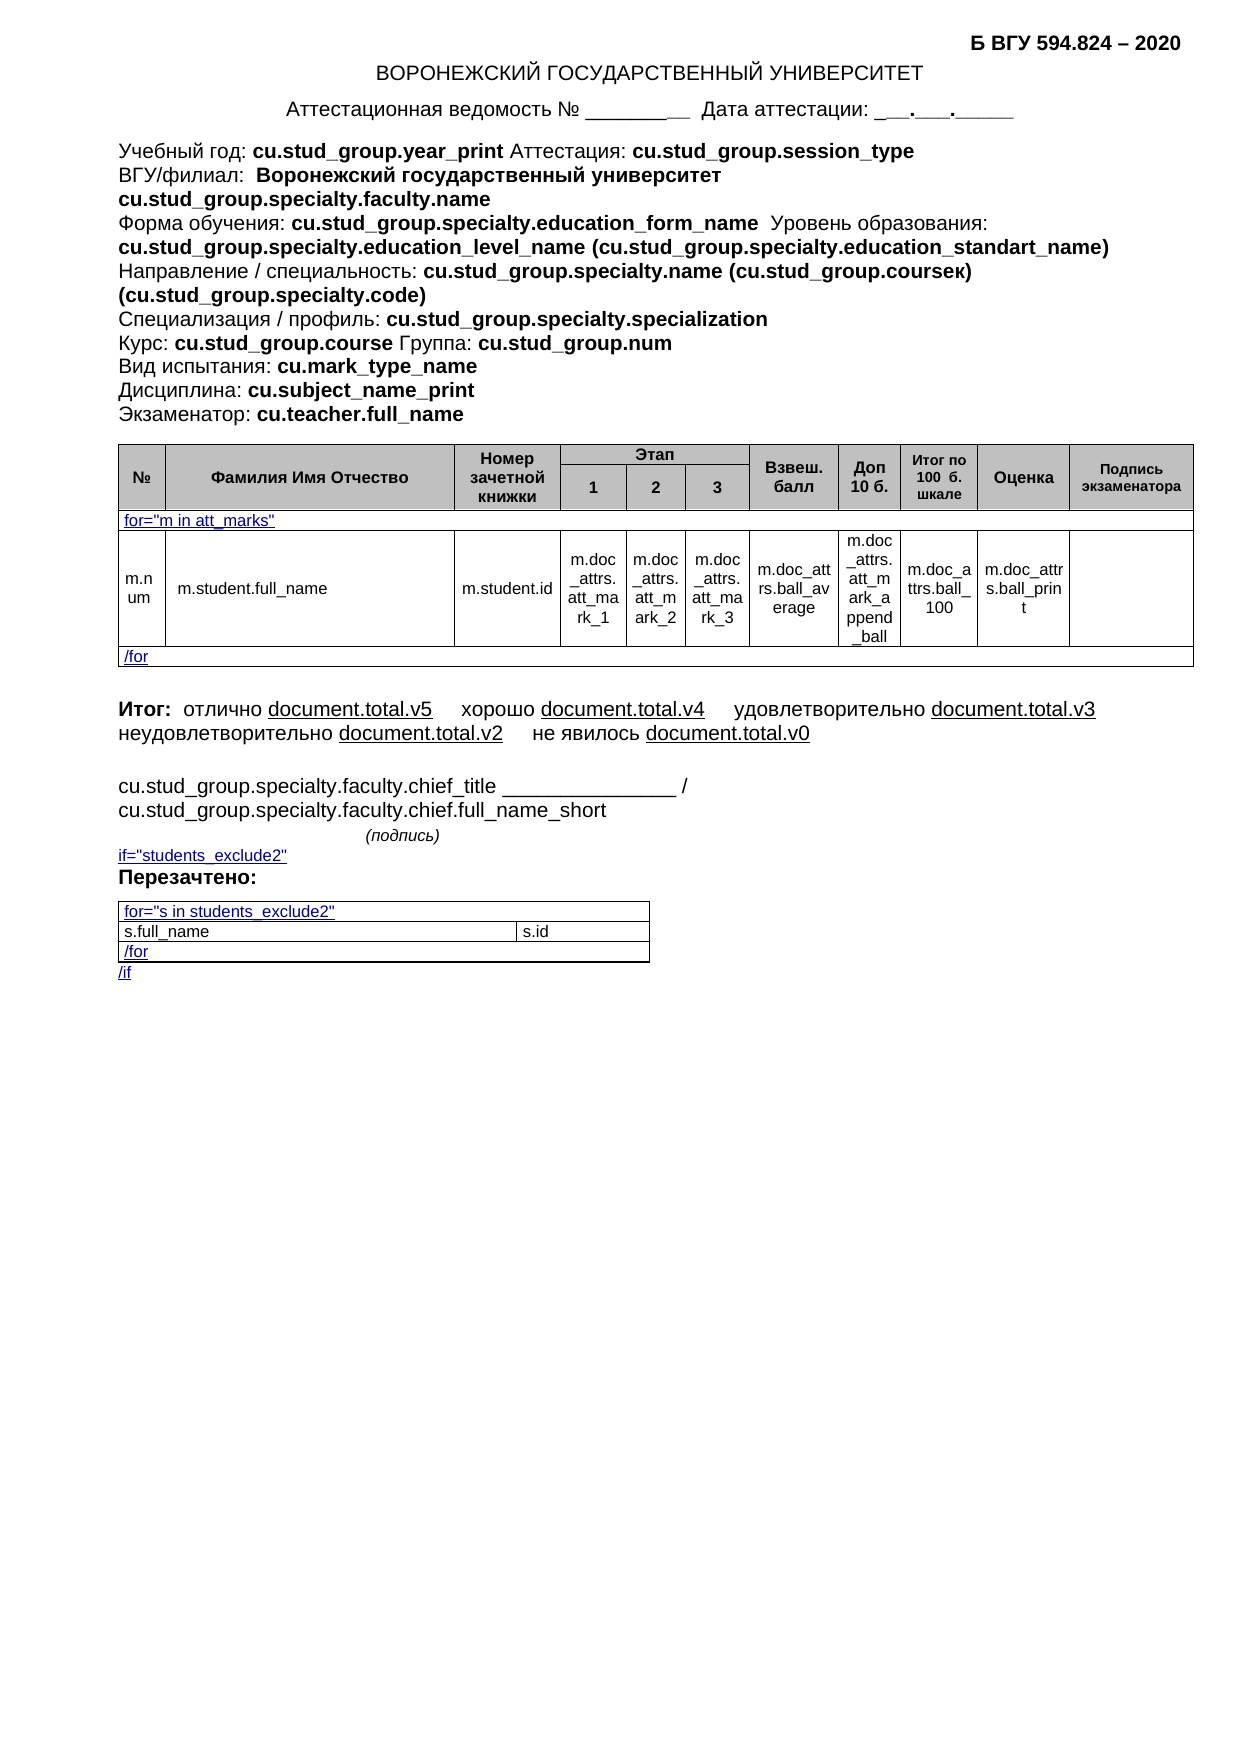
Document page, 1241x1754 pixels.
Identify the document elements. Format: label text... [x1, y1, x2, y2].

table_cell [1070, 531, 1193, 646]
table_header Подпись экзаменатора [1070, 445, 1193, 509]
table_cell 3 [686, 465, 749, 509]
text cu.stud_group.specialty.faculty.name [118, 187, 1181, 211]
table_cell m.num [119, 531, 165, 646]
text Вид испытания: cu.mark_type_name [118, 354, 1181, 378]
table_cell /for [119, 647, 1193, 666]
table_cell m.doc_attrs.att_mark_append_ball [839, 531, 900, 646]
table_cell m.doc_attrs.att_mark_3 [686, 531, 749, 646]
table_cell m.doc_attrs.ball_average [750, 531, 838, 646]
table_cell 2 [627, 465, 685, 509]
text Форма обучения: cu.stud_group.specialty.education_form_name Уровень образования: cu.stud_group.specialty.education_level_name (cu.stud_group.specialty.education_standart_name) [118, 211, 1181, 258]
table_cell m.doc_attrs.att_mark_2 [627, 531, 685, 646]
table_cell m.doc_attrs.ball_100 [901, 531, 977, 646]
table_cell s.full_name [119, 922, 516, 941]
text ВОРОНЕЖСКИЙ ГОСУДАРСТВЕННЫЙ УНИВЕРСИТЕТ [118, 61, 1181, 85]
table_cell for="m in att_marks" [119, 511, 1193, 530]
text Аттестационная ведомость № _________ Дата аттестации: ___.___._____ [118, 97, 1181, 121]
table_cell /for [119, 942, 649, 961]
text Перезачтено: [118, 865, 1181, 889]
text Специализация / профиль: cu.stud_group.specialty.specialization [118, 306, 1181, 330]
table_header № [119, 445, 165, 509]
table_cell m.doc_attrs.att_mark_1 [561, 531, 626, 646]
text Направление / специальность: cu.stud_group.specialty.name (cu.stud_group.courseк) (cu.stud_group.specialty.code) [118, 258, 1181, 306]
text ВГУ/филиал: Воронежский государственный университет [118, 163, 1181, 187]
text Итог: отлично document.total.v5 хорошо document.total.v4 удовлетворительно document.total.v3 неудовлетворительно document.total.v2 не явилось document.total.v0 [118, 697, 1181, 744]
table_header Оценка [978, 445, 1069, 509]
text if="students_exclude2" [118, 846, 1181, 865]
table_header Номер зачетной книжки [455, 445, 560, 509]
table_header Доп 10 б. [839, 445, 900, 509]
table_header Итог по 100 б. шкале [901, 445, 977, 509]
text Учебный год: cu.stud_group.year_print Аттестация: cu.stud_group.session_type [118, 139, 1181, 163]
table_cell m.doc_attrs.ball_print [978, 531, 1069, 646]
table_cell m.student.full_name [166, 531, 454, 646]
text Дисциплина: cu.subject_name_print [118, 378, 1181, 402]
text Курс: cu.stud_group.course Группа: cu.stud_group.num [118, 330, 1181, 354]
table_header Этап [561, 445, 749, 464]
table_cell s.id [517, 922, 649, 941]
text cu.stud_group.specialty.faculty.chief_title _______________ / cu.stud_group.specialty.faculty.chief.full_name_short [118, 774, 1181, 822]
table_header Фамилия Имя Отчество [166, 445, 454, 509]
table_header for="s in students_exclude2" [119, 902, 649, 921]
table_cell m.student.id [455, 531, 560, 646]
table_header Взвеш. балл [750, 445, 838, 509]
text Экзаменатор: cu.teacher.full_name [118, 402, 1181, 426]
text /if [118, 962, 1181, 982]
text (подпись) [192, 822, 1181, 846]
table_cell 1 [561, 465, 626, 509]
